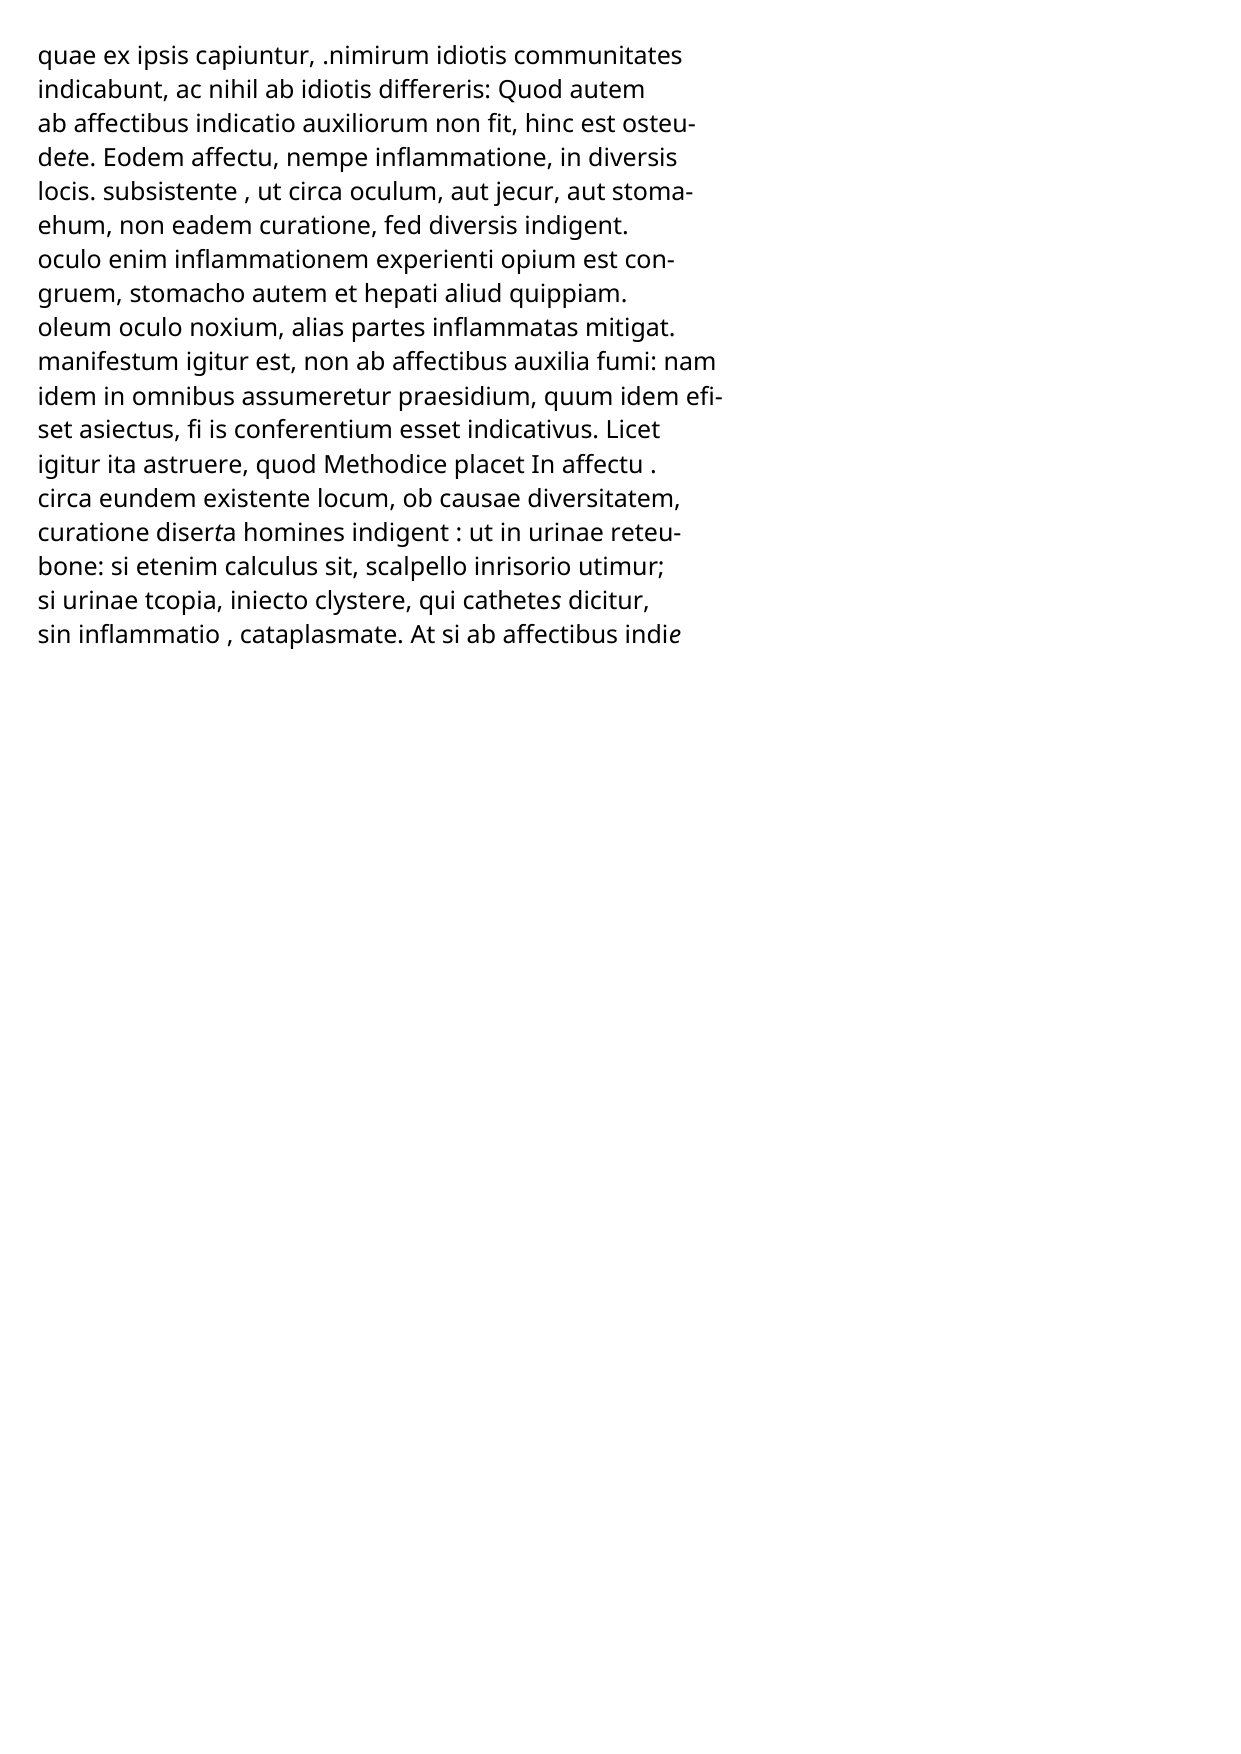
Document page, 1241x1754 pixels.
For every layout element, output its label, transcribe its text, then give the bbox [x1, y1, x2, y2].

text quae ex ipsis capiuntur, .nimirum idiotis communitates indicabunt, ac nihil ab idiotis differeris: Quod autem ab affectibus indicatio auxiliorum non fit, hinc est osteu- dete. Eodem affectu, nempe inflammatione, in diversis locis. subsistente , ut circa oculum, aut jecur, aut stoma- ehum, non eadem curatione, fed diversis indigent. oculo enim inflammationem experienti opium est con- gruem, stomacho autem et hepati aliud quippiam. oleum oculo noxium, alias partes inflammatas mitigat. manifestum igitur est, non ab affectibus auxilia fumi: nam idem in omnibus assumeretur praesidium, quum idem efi- set asiectus, fi is conferentium esset indicativus. Licet igitur ita astruere, quod Methodice placet In affectu . circa eundem existente locum, ob causae diversitatem, curatione diserta homines indigent : ut in urinae reteu- bone: si etenim calculus sit, scalpello inrisorio utimur; si urinae tcopia, iniecto clystere, qui cathetes dicitur, sin inflammatio , cataplasmate. At si ab affectibus indie [37, 37, 1203, 651]
